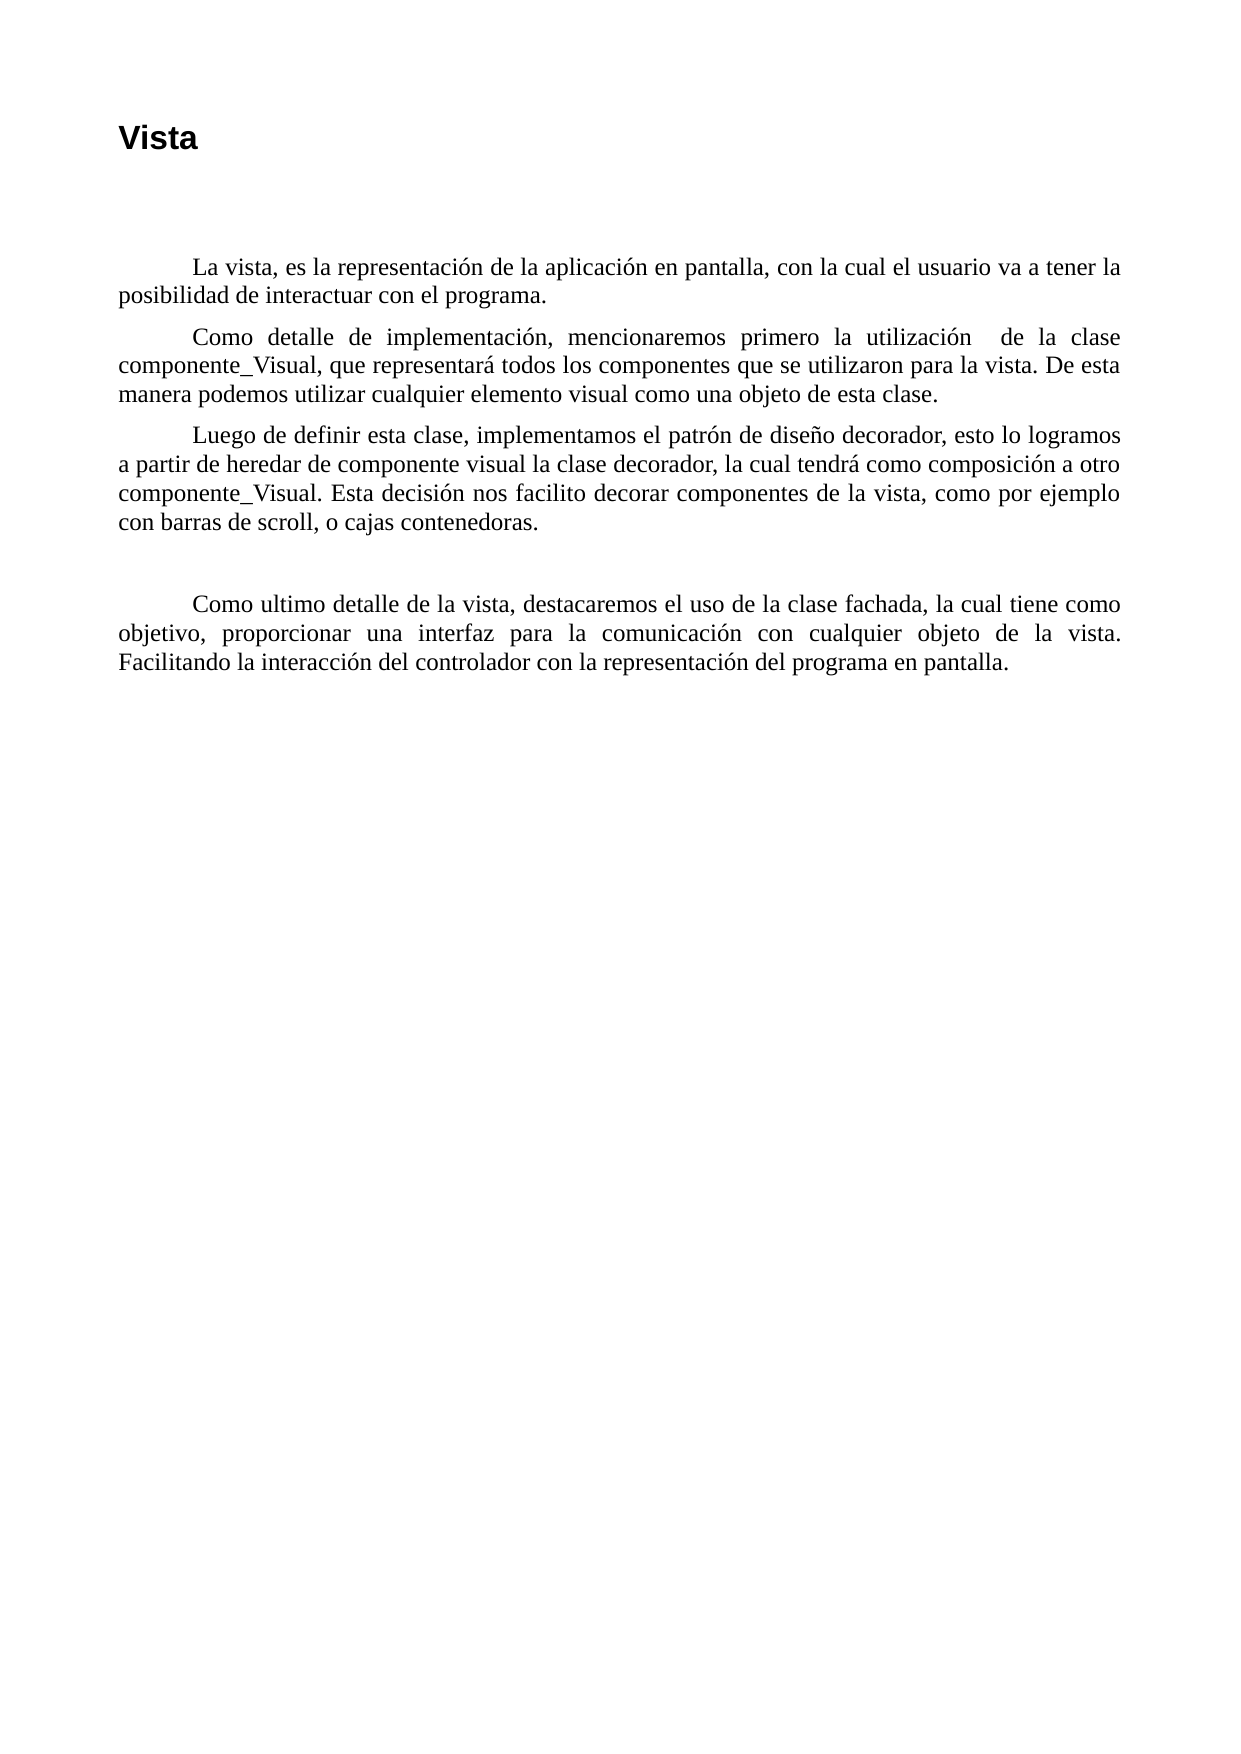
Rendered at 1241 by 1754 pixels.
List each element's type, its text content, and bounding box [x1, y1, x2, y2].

subtitle Vista [118, 118, 1122, 157]
text La vista, es la representación de la aplicación en pantalla, con la cual el usuario va a tener la posibilidad de interactuar con el programa. [118, 252, 1122, 309]
text Luego de definir esta clase, implementamos el patrón de diseño decorador, esto lo logramos a partir de heredar de componente visual la clase decorador, la cual tendrá como composición a otro componente_Visual. Esta decisión nos facilito decorar componentes de la vista, como por ejemplo con barras de scroll, o cajas contenedoras. [118, 421, 1122, 536]
text Como ultimo detalle de la vista, destacaremos el uso de la clase fachada, la cual tiene como objetivo, proporcionar una interfaz para la comunicación con cualquier objeto de la vista. Facilitando la interacción del controlador con la representación del programa en pantalla. [118, 589, 1122, 676]
text Como detalle de implementación, mencionaremos primero la utilización de la clase componente_Visual, que representará todos los componentes que se utilizaron para la vista. De esta manera podemos utilizar cualquier elemento visual como una objeto de esta clase. [118, 322, 1122, 408]
